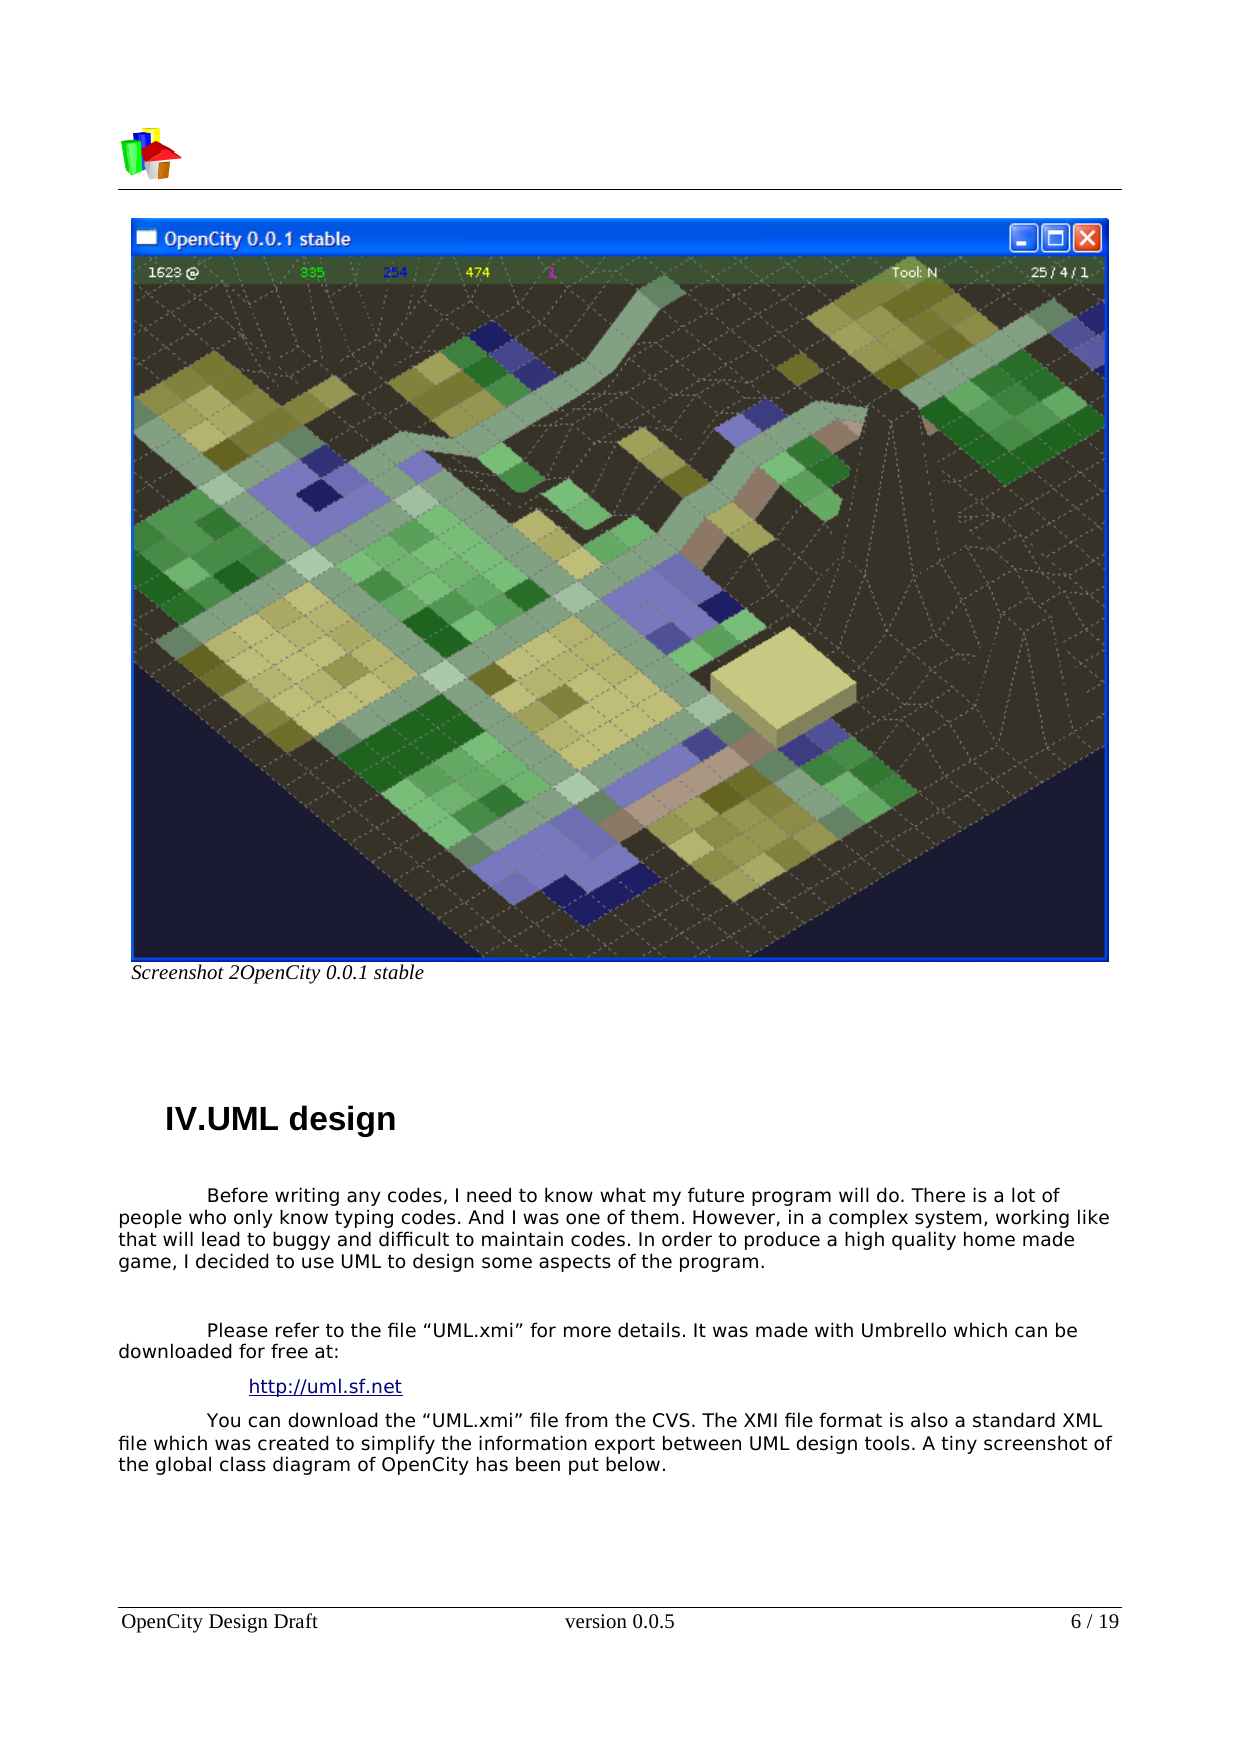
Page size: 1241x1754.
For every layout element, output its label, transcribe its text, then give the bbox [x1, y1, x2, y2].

subtitle UML design [156, 1100, 1122, 1138]
text Before writing any codes, I need to know what my future program will do. There is a lot of people who only know typing codes. And I was one of them. However, in a complex system, working like that will lead to buggy and difficult to maintain codes. In order to produce a high quality home made game, I decided to use UML to design some aspects of the program. [118, 1184, 1122, 1272]
picture [131, 218, 1109, 962]
text Please refer to the file “UML.xmi” for more details. It was made with Umbrello which can be downloaded for free at: [118, 1319, 1122, 1363]
picture [121, 121, 182, 186]
text http://uml.sf.net [118, 1376, 1122, 1398]
text You can download the “UML.xmi” file from the CVS. The XMI file format is also a standard XML file which was created to simplify the information export between UML design tools. A tiny screenshot of the global class diagram of OpenCity has been put below. [118, 1410, 1122, 1476]
text Screenshot 2OpenCity 0.0.1 stable [131, 962, 1109, 984]
